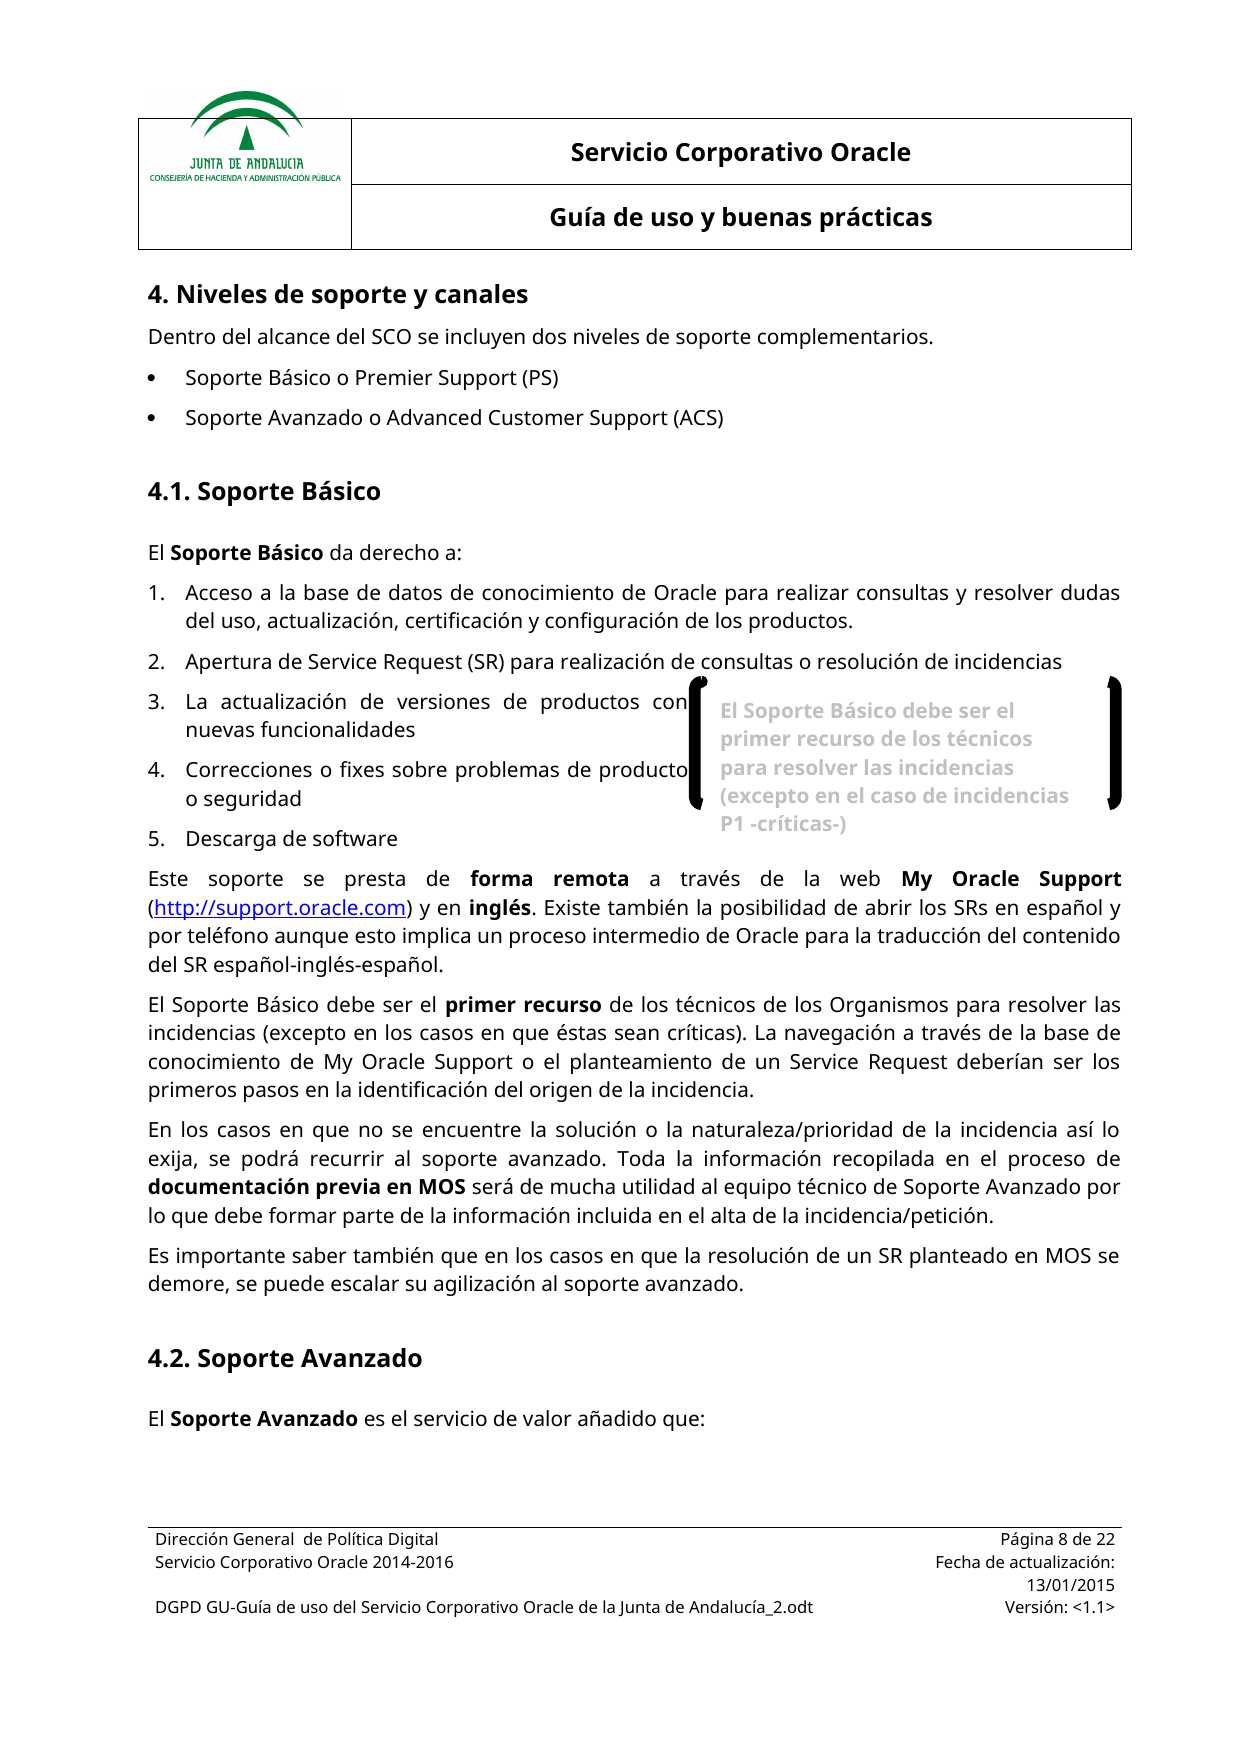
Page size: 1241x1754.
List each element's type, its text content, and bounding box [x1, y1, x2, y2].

text Dentro del alcance del SCO se incluyen dos niveles de soporte complementarios. [148, 322, 1122, 351]
text El Soporte Básico da derecho a: [148, 538, 1122, 566]
list La actualización de versiones de productos con nuevas funcionalidades [702, 687, 1108, 744]
text El Soporte Básico debe ser el primer recurso de los técnicos de los Organismos para resolver las incidencias (excepto en los casos en que éstas sean críticas). La navegación a través de la base de conocimiento de My Oracle Support o el planteamiento de un Service Request deberían ser los primeros pasos en la identificación del origen de la incidencia. [148, 990, 1122, 1104]
subtitle Niveles de soporte y canales [148, 277, 1122, 311]
list La actualización de versiones de productos con nuevas funcionalidades [148, 687, 689, 744]
subtitle Soporte Avanzado [148, 1340, 1122, 1374]
list Acceso a la base de datos de conocimiento de Oracle para realizar consultas y resolver dudas del uso, actualización, certificación y configuración de los productos. [148, 578, 1122, 635]
text En los casos en que no se encuentre la solución o la naturaleza/prioridad de la incidencia así lo exija, se podrá recurrir al soporte avanzado. Toda la información recopilada en el proceso de documentación previa en MOS será de mucha utilidad al equipo técnico de Soporte Avanzado por lo que debe formar parte de la información incluida en el alta de la incidencia/petición. [148, 1116, 1122, 1229]
list Soporte Avanzado o Advanced Customer Support (ACS) [148, 403, 1122, 431]
list Correcciones o fixes sobre problemas de producto o seguridad [148, 756, 1122, 812]
list Apertura de Service Request (SR) para realización de consultas o resolución de incidencias [148, 647, 1122, 675]
picture [149, 89, 342, 118]
subtitle Soporte Básico [148, 474, 1122, 508]
text Es importante saber también que en los casos en que la resolución de un SR planteado en MOS se demore, se puede escalar su agilización al soporte avanzado. [148, 1241, 1122, 1298]
list Soporte Básico o Premier Support (PS) [148, 363, 1122, 391]
list Descarga de software [148, 824, 1122, 853]
text Este soporte se presta de forma remota a través de la web My Oracle Support (http://support.oracle.com) y en inglés. Existe también la posibilidad de abrir los SRs en español y por teléfono aunque esto implica un proceso intermedio de Oracle para la traducción del contenido del SR español-inglés-español. [148, 864, 1122, 978]
picture [149, 119, 342, 182]
text El Soporte Avanzado es el servicio de valor añadido que: [148, 1404, 1122, 1433]
